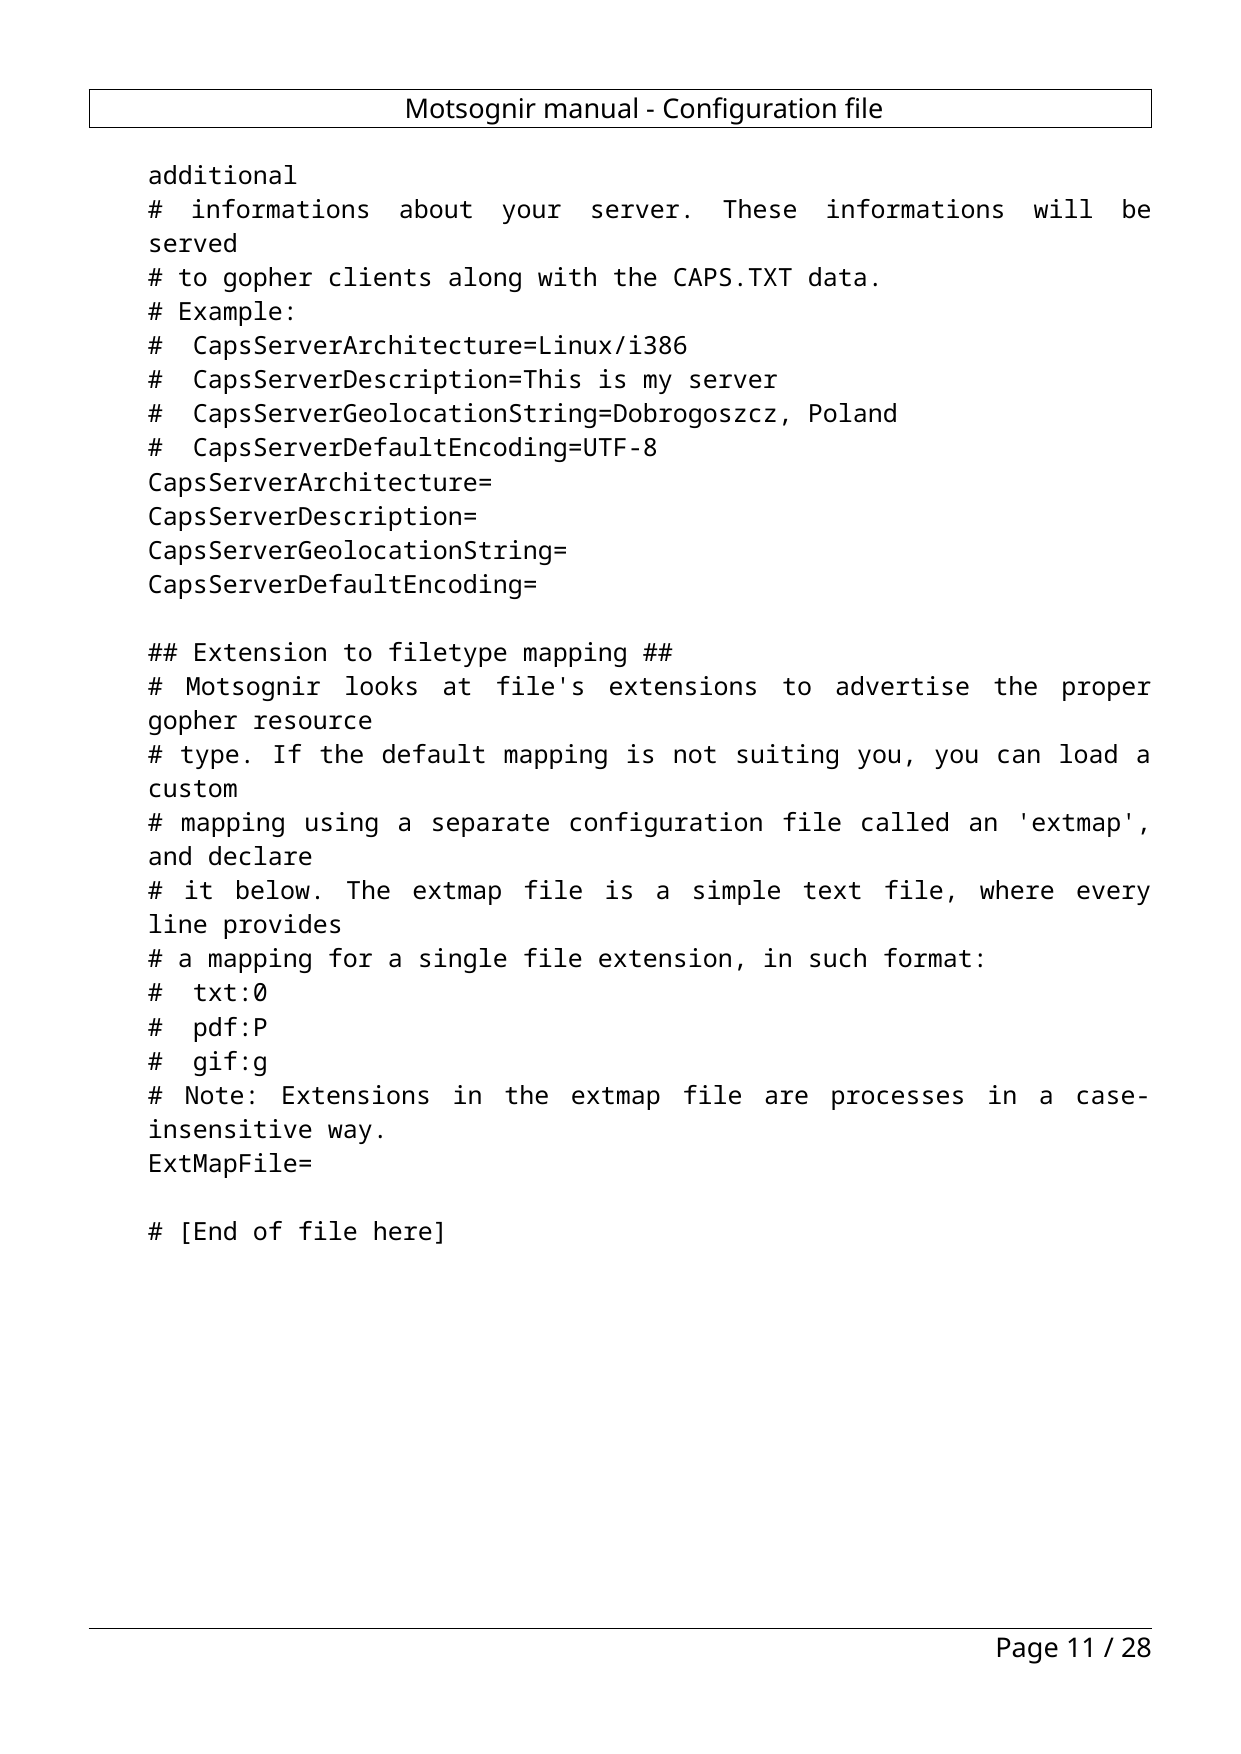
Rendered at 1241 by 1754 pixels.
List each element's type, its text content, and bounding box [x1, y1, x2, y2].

text # it below. The extmap file is a simple text file, where every line provides [148, 873, 1152, 941]
text additional [148, 158, 1152, 192]
text CapsServerDescription= [148, 498, 1152, 532]
text # Example: [148, 294, 1152, 328]
text ExtMapFile= [148, 1145, 1152, 1179]
text # [End of file here] [148, 1213, 1152, 1248]
text # Note: Extensions in the extmap file are processes in a case-insensitive way. [148, 1077, 1152, 1145]
text # informations about your server. These informations will be served [148, 192, 1152, 260]
text # CapsServerGeolocationString=Dobrogoszcz, Poland [148, 396, 1152, 430]
text # a mapping for a single file extension, in such format: [148, 941, 1152, 975]
text # gif:g [148, 1043, 1152, 1077]
text CapsServerDefaultEncoding= [148, 566, 1152, 600]
text # Motsognir looks at file's extensions to advertise the proper gopher resource [148, 668, 1152, 737]
text ## Extension to filetype mapping ## [148, 634, 1152, 668]
text # pdf:P [148, 1009, 1152, 1043]
text # CapsServerDescription=This is my server [148, 362, 1152, 396]
text CapsServerArchitecture= [148, 464, 1152, 498]
text # txt:0 [148, 975, 1152, 1009]
text # CapsServerDefaultEncoding=UTF-8 [148, 430, 1152, 464]
text # type. If the default mapping is not suiting you, you can load a custom [148, 737, 1152, 805]
text # CapsServerArchitecture=Linux/i386 [148, 328, 1152, 362]
text CapsServerGeolocationString= [148, 532, 1152, 566]
text # to gopher clients along with the CAPS.TXT data. [148, 260, 1152, 294]
text # mapping using a separate configuration file called an 'extmap', and declare [148, 805, 1152, 873]
